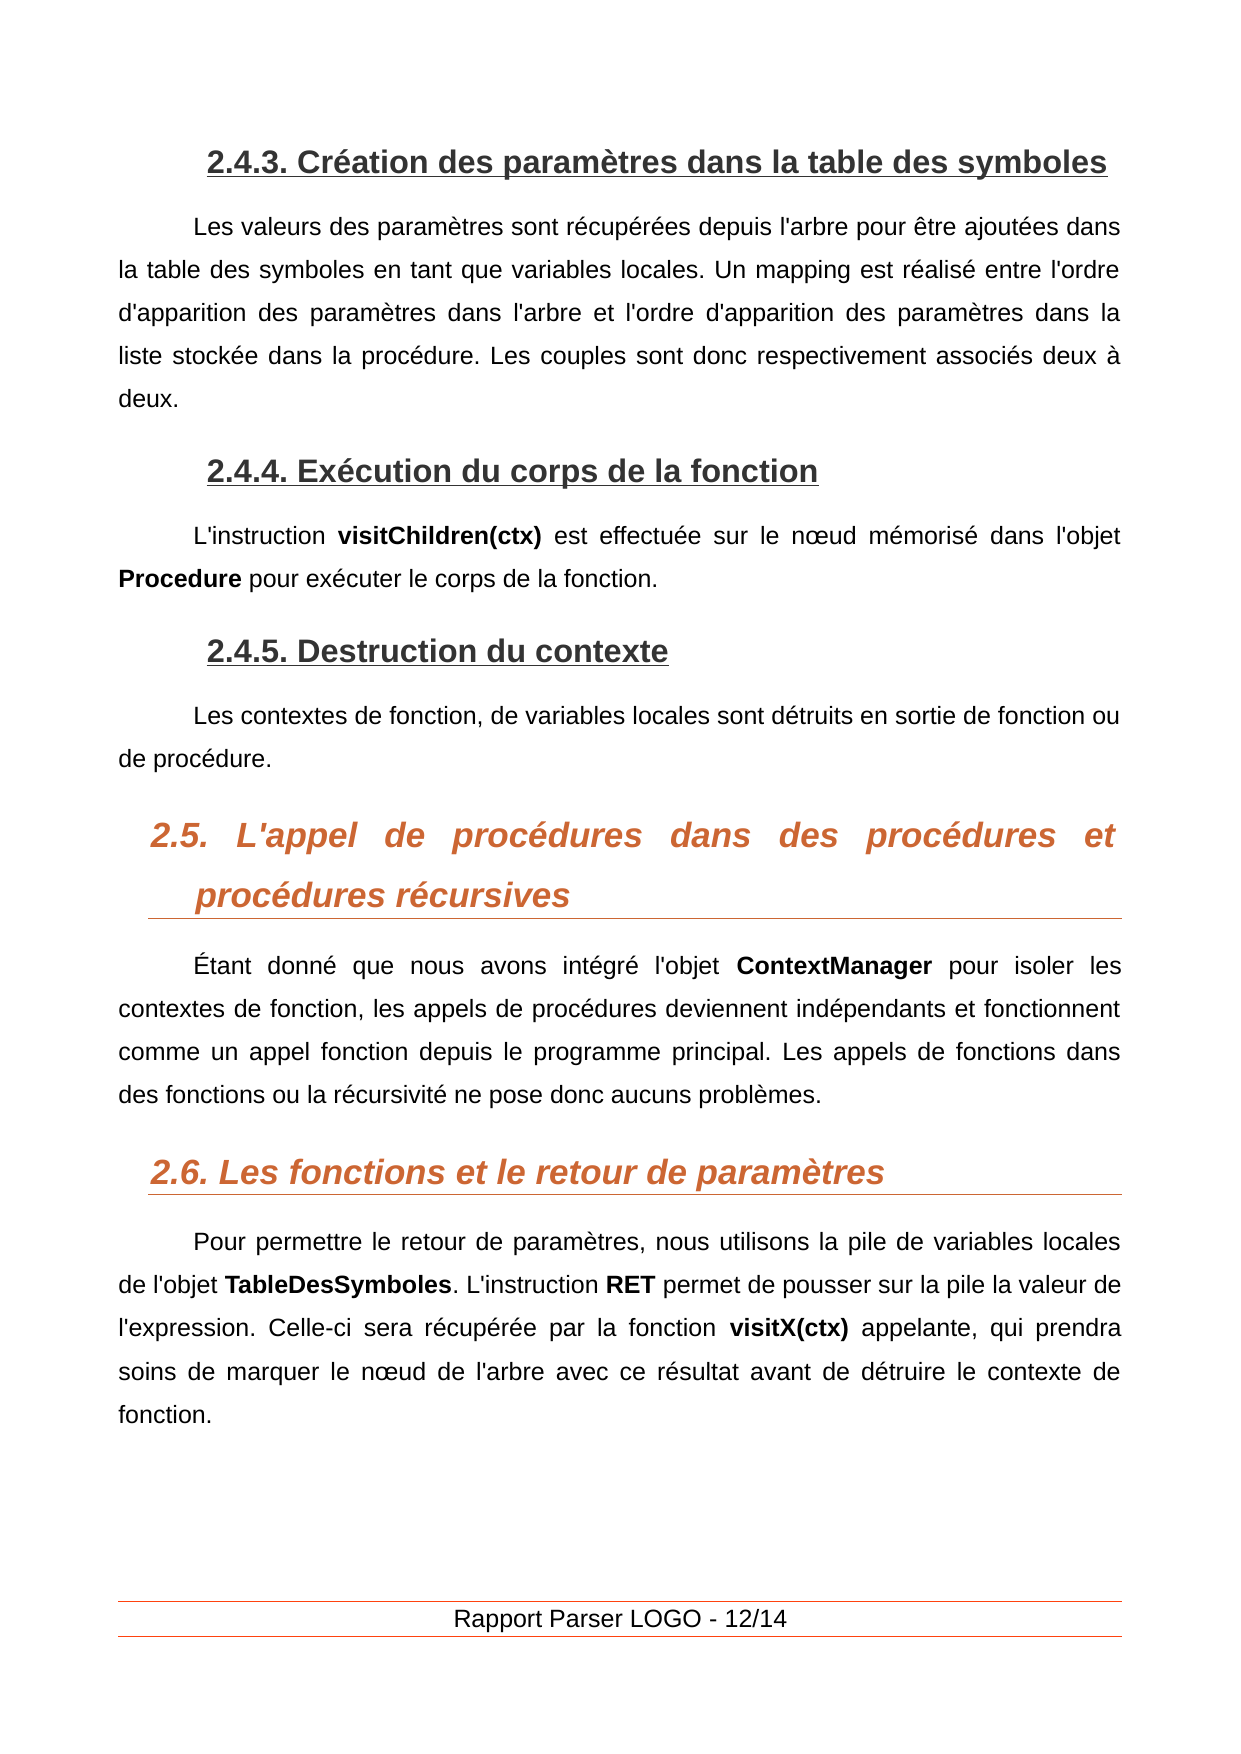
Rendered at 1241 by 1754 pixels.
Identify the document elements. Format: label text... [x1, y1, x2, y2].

subtitle 2.5. L'appel de procédures dans des procédures et procédures récursives [148, 812, 1122, 918]
subtitle 2.4.4. Exécution du corps de la fonction [207, 452, 1122, 490]
text Les valeurs des paramètres sont récupérées depuis l'arbre pour être ajoutées dans la table des symboles en tant que variables locales. Un mapping est réalisé entre l'ordre d'apparition des paramètres dans l'arbre et l'ordre d'apparition des paramètres dans la liste stockée dans la procédure. Les couples sont donc respectivement associés deux à deux. [118, 212, 1122, 413]
text L'instruction visitChildren(ctx) est effectuée sur le nœud mémorisé dans l'objet Procedure pour exécuter le corps de la fonction. [118, 521, 1122, 593]
subtitle 2.4.5. Destruction du contexte [207, 632, 1122, 669]
text Les contextes de fonction, de variables locales sont détruits en sortie de fonction ou de procédure. [118, 701, 1122, 772]
subtitle 2.4.3. Création des paramètres dans la table des symboles [207, 143, 1122, 181]
text Pour permettre le retour de paramètres, nous utilisons la pile de variables locales de l'objet TableDesSymboles. L'instruction RET permet de pousser sur la pile la valeur de l'expression. Celle-ci sera récupérée par la fonction visitX(ctx) appelante, qui prendra soins de marquer le nœud de l'arbre avec ce résultat avant de détruire le contexte de fonction. [118, 1227, 1122, 1428]
text Étant donné que nous avons intégré l'objet ContextManager pour isoler les contextes de fonction, les appels de procédures deviennent indépendants et fonctionnent comme un appel fonction depuis le programme principal. Les appels de fonctions dans des fonctions ou la récursivité ne pose donc aucuns problèmes. [118, 951, 1122, 1109]
subtitle 2.6. Les fonctions et le retour de paramètres [148, 1148, 1122, 1194]
